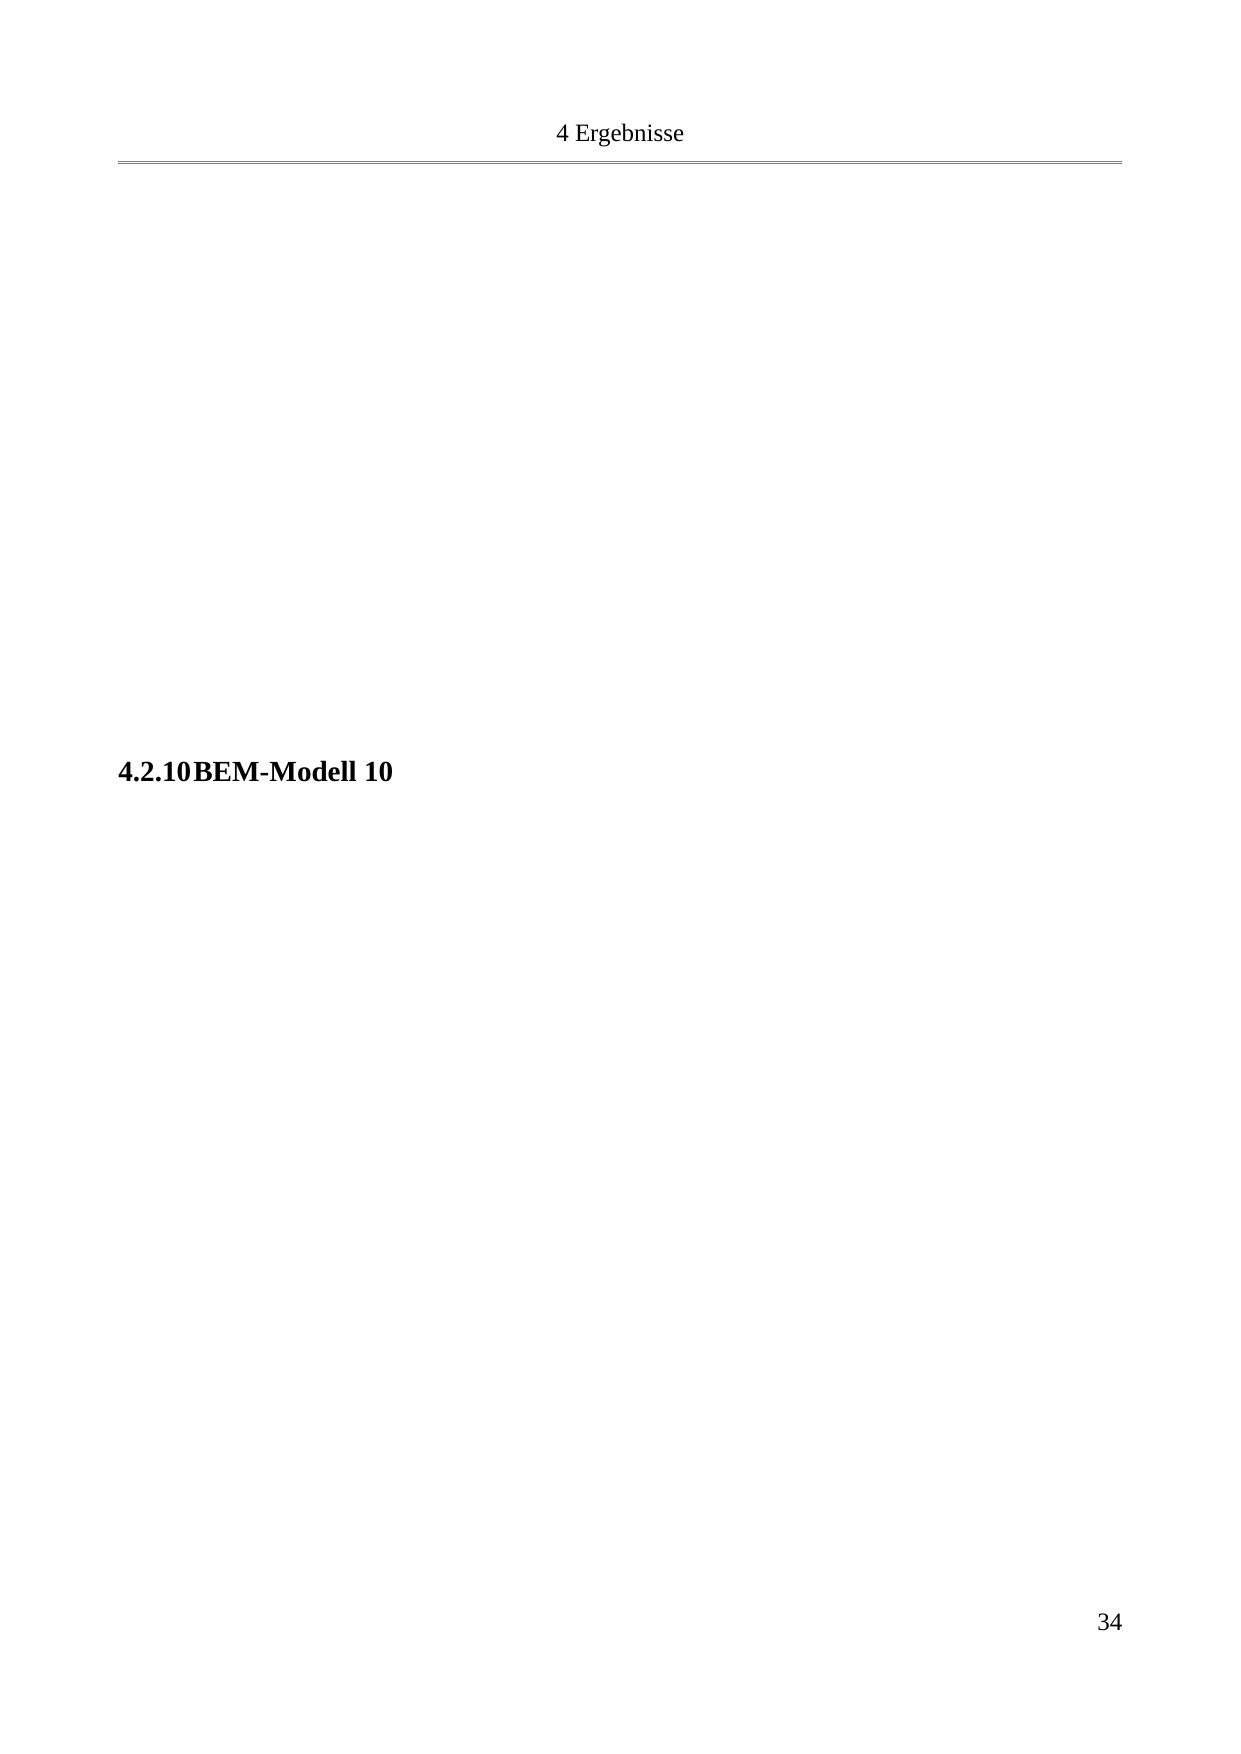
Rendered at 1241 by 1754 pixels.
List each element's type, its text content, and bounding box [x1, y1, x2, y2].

subtitle BEM-Modell 10 [118, 754, 1122, 788]
